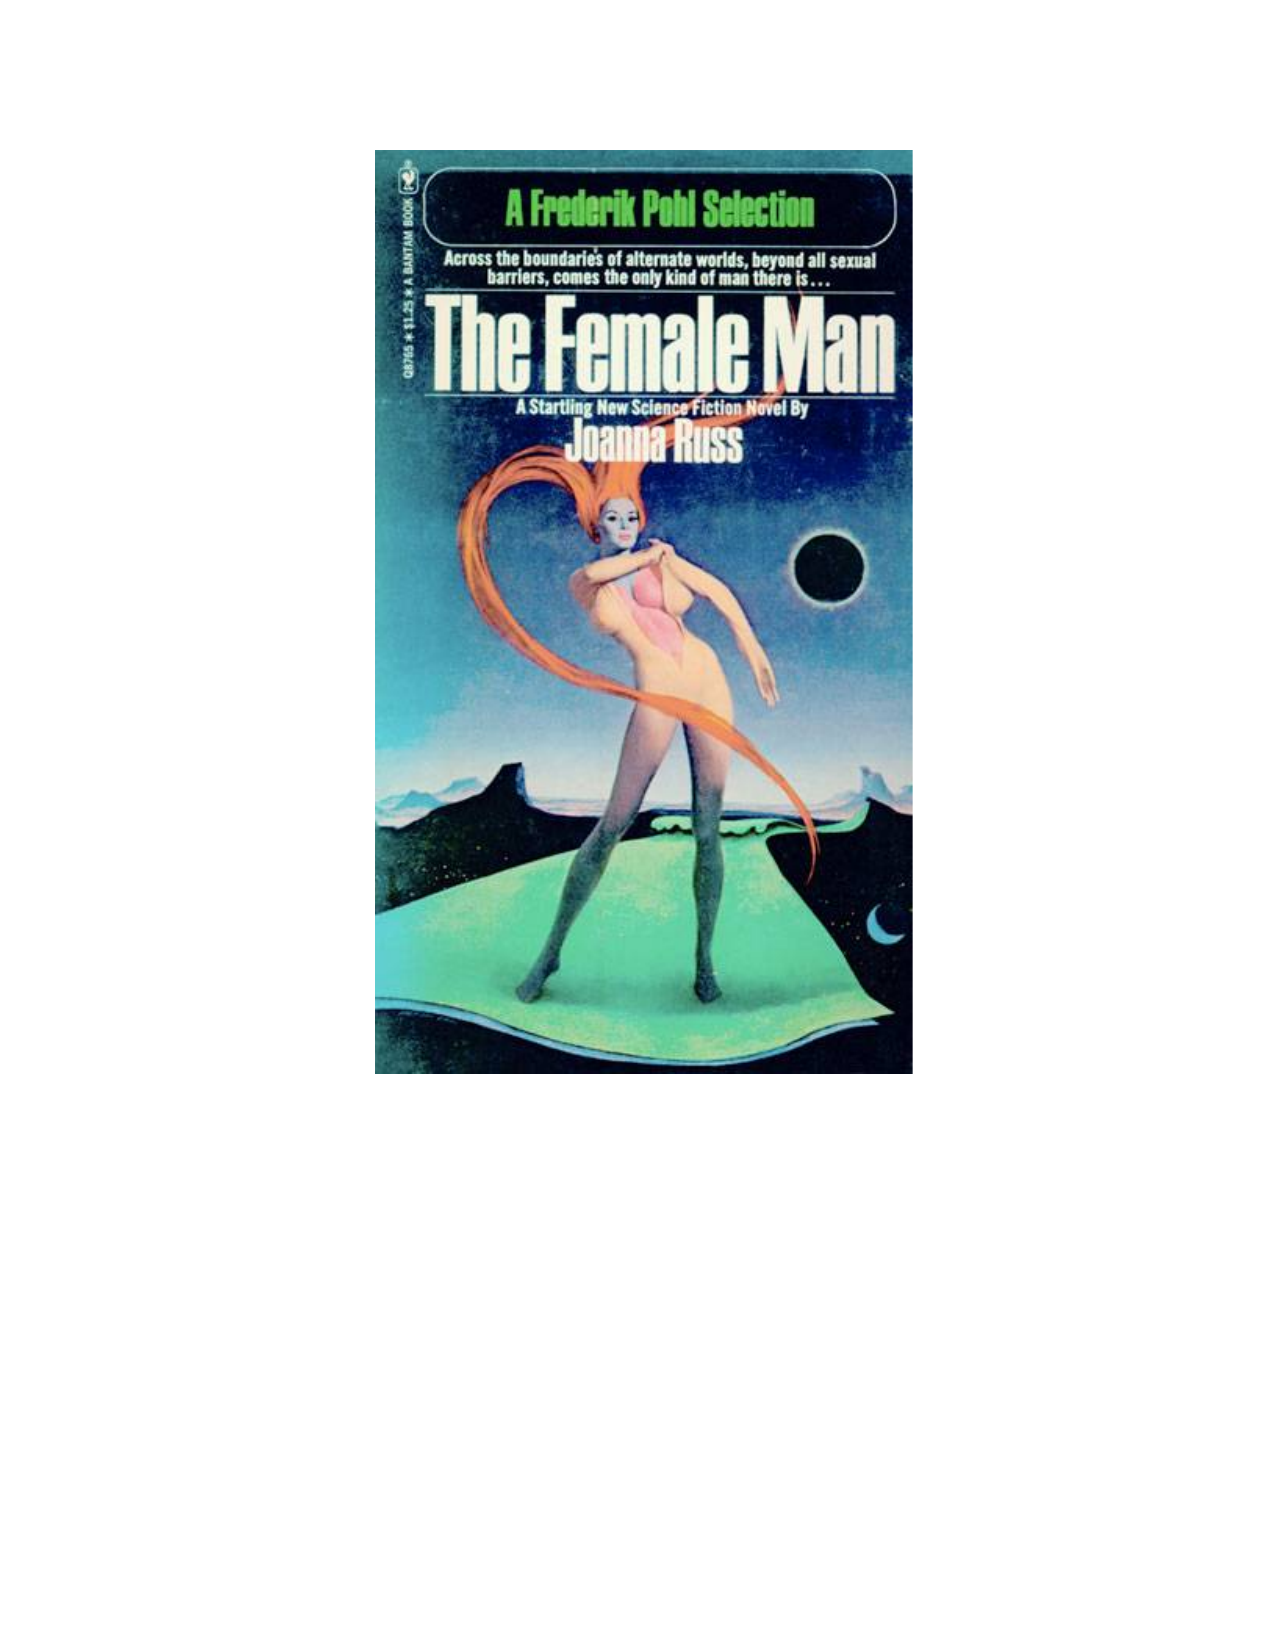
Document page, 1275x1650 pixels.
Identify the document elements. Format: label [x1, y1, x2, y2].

picture [375, 150, 913, 1074]
